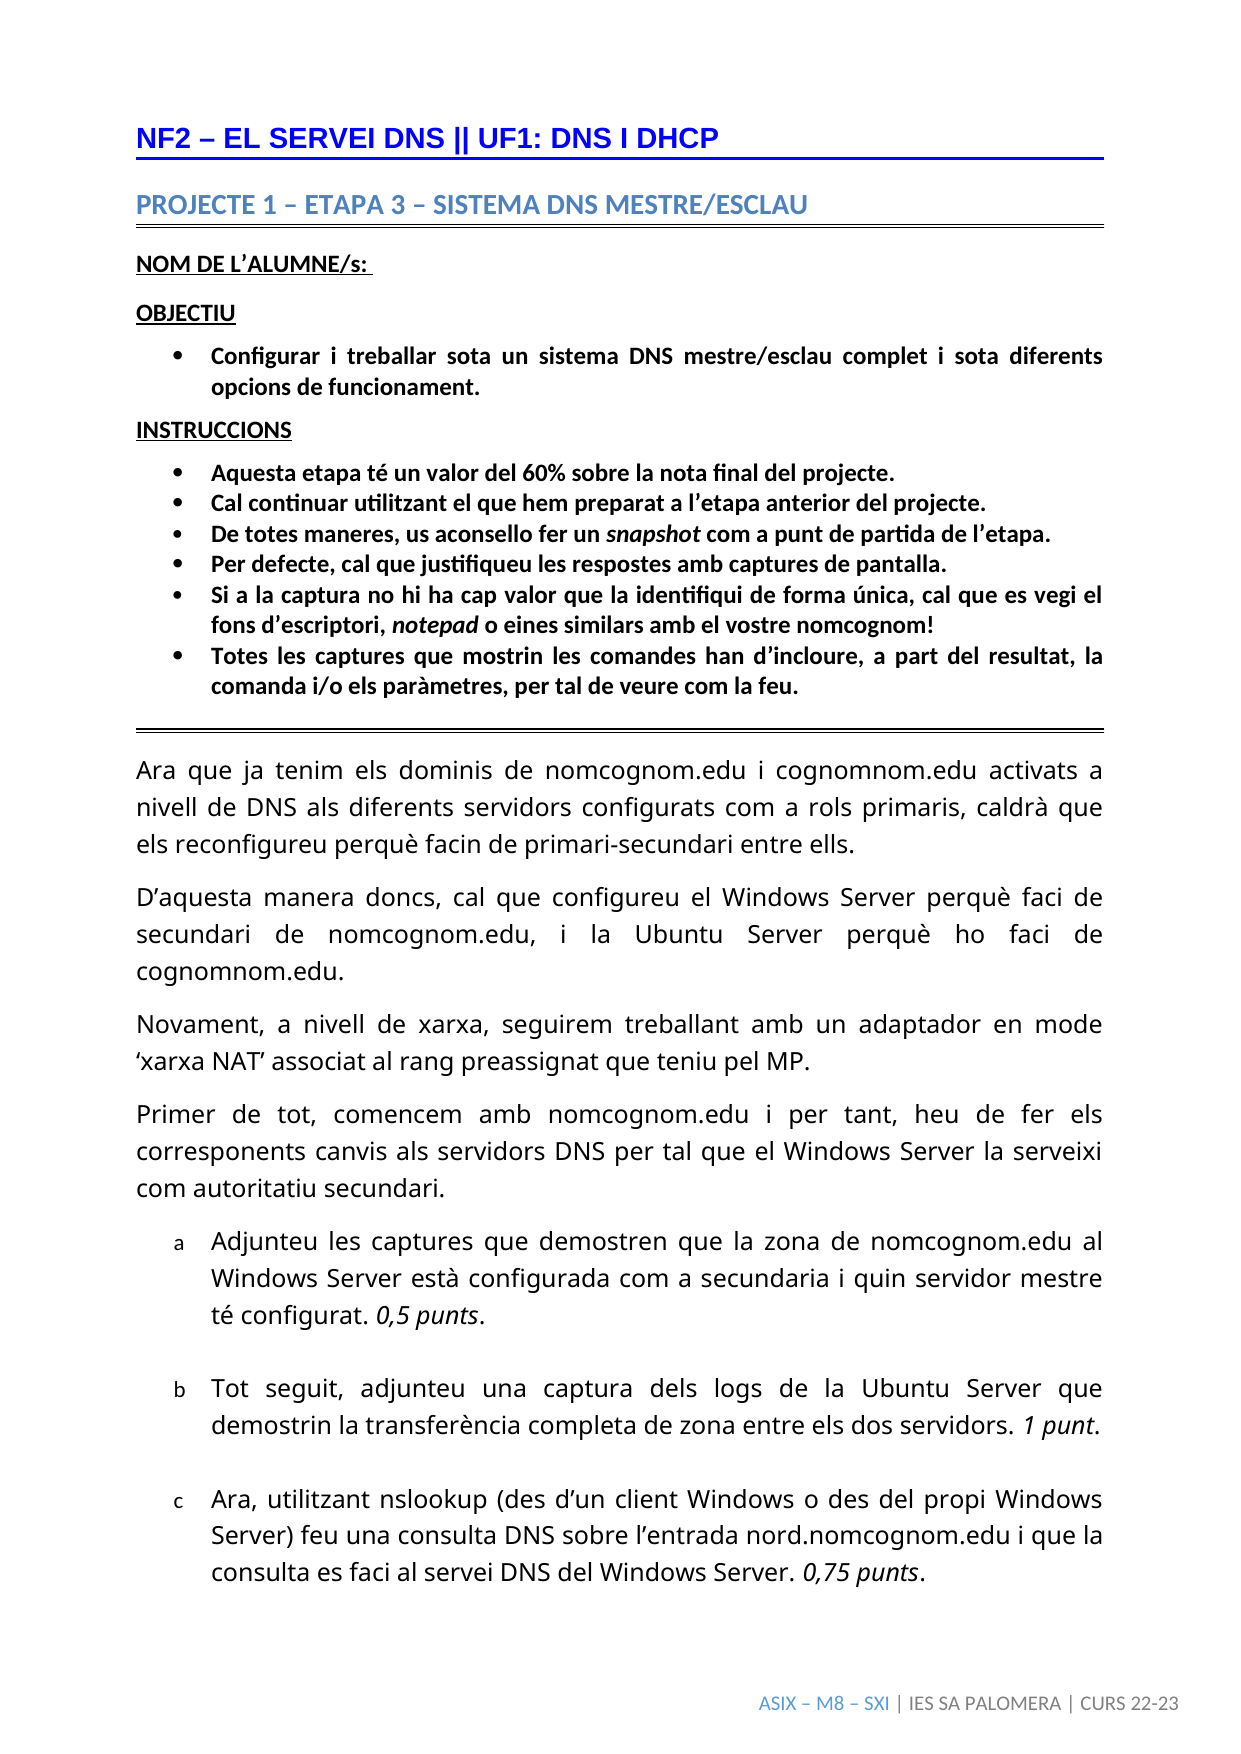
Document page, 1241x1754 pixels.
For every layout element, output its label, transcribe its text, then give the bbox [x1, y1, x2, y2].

text PROJECTE 1 – ETAPA 3 – SISTEMA DNS MESTRE/ESCLAU [136, 186, 1104, 224]
list Totes les captures que mostrin les comandes han d’incloure, a part del resultat, la comanda i/o els paràmetres, per tal de veure com la feu. [173, 640, 1104, 701]
text D’aquesta manera doncs, cal que configureu el Windows Server perquè faci de secundari de nomcognom.edu, i la Ubuntu Server perquè ho faci de cognomnom.edu. [136, 880, 1104, 987]
list Aquesta etapa té un valor del 60% sobre la nota final del projecte. [173, 457, 1104, 487]
text Primer de tot, comencem amb nomcognom.edu i per tant, heu de fer els corresponents canvis als servidors DNS per tal que el Windows Server la serveixi com autoritatiu secundari. [136, 1097, 1104, 1204]
list Cal continuar utilitzant el que hem preparat a l’etapa anterior del projecte. [173, 487, 1104, 518]
list Adjunteu les captures que demostren que la zona de nomcognom.edu al Windows Server està configurada com a secundaria i quin servidor mestre té configurat. 0,5 punts. [173, 1224, 1104, 1331]
text Novament, a nivell de xarxa, seguirem treballant amb un adaptador en mode ‘xarxa NAT’ associat al rang preassignat que teniu pel MP. [136, 1007, 1104, 1077]
list Ara, utilitzant nslookup (des d’un client Windows o des del propi Windows Server) feu una consulta DNS sobre l’entrada nord.nomcognom.edu i que la consulta es faci al servei DNS del Windows Server. 0,75 punts. [173, 1481, 1104, 1589]
text NOM DE L’ALUMNE/s: [136, 248, 1104, 278]
text OBJECTIU [136, 297, 1104, 328]
text INSTRUCCIONS [136, 414, 1104, 444]
list Configurar i treballar sota un sistema DNS mestre/esclau complet i sota diferents opcions de funcionament. [173, 340, 1104, 401]
list Per defecte, cal que justifiqueu les respostes amb captures de pantalla. [173, 548, 1104, 579]
text NF2 – EL SERVEI DNS || uf1: DNS I DHCP [136, 121, 1104, 157]
list Si a la captura no hi ha cap valor que la identifiqui de forma única, cal que es vegi el fons d’escriptori, notepad o eines similars amb el vostre nomcognom! [173, 579, 1104, 640]
text Ara que ja tenim els dominis de nomcognom.edu i cognomnom.edu activats a nivell de DNS als diferents servidors configurats com a rols primaris, caldrà que els reconfigureu perquè facin de primari-secundari entre ells. [136, 753, 1104, 860]
list Tot seguit, adjunteu una captura dels logs de la Ubuntu Server que demostrin la transferència completa de zona entre els dos servidors. 1 punt. [173, 1371, 1104, 1442]
list De totes maneres, us aconsello fer un snapshot com a punt de partida de l’etapa. [173, 518, 1104, 548]
